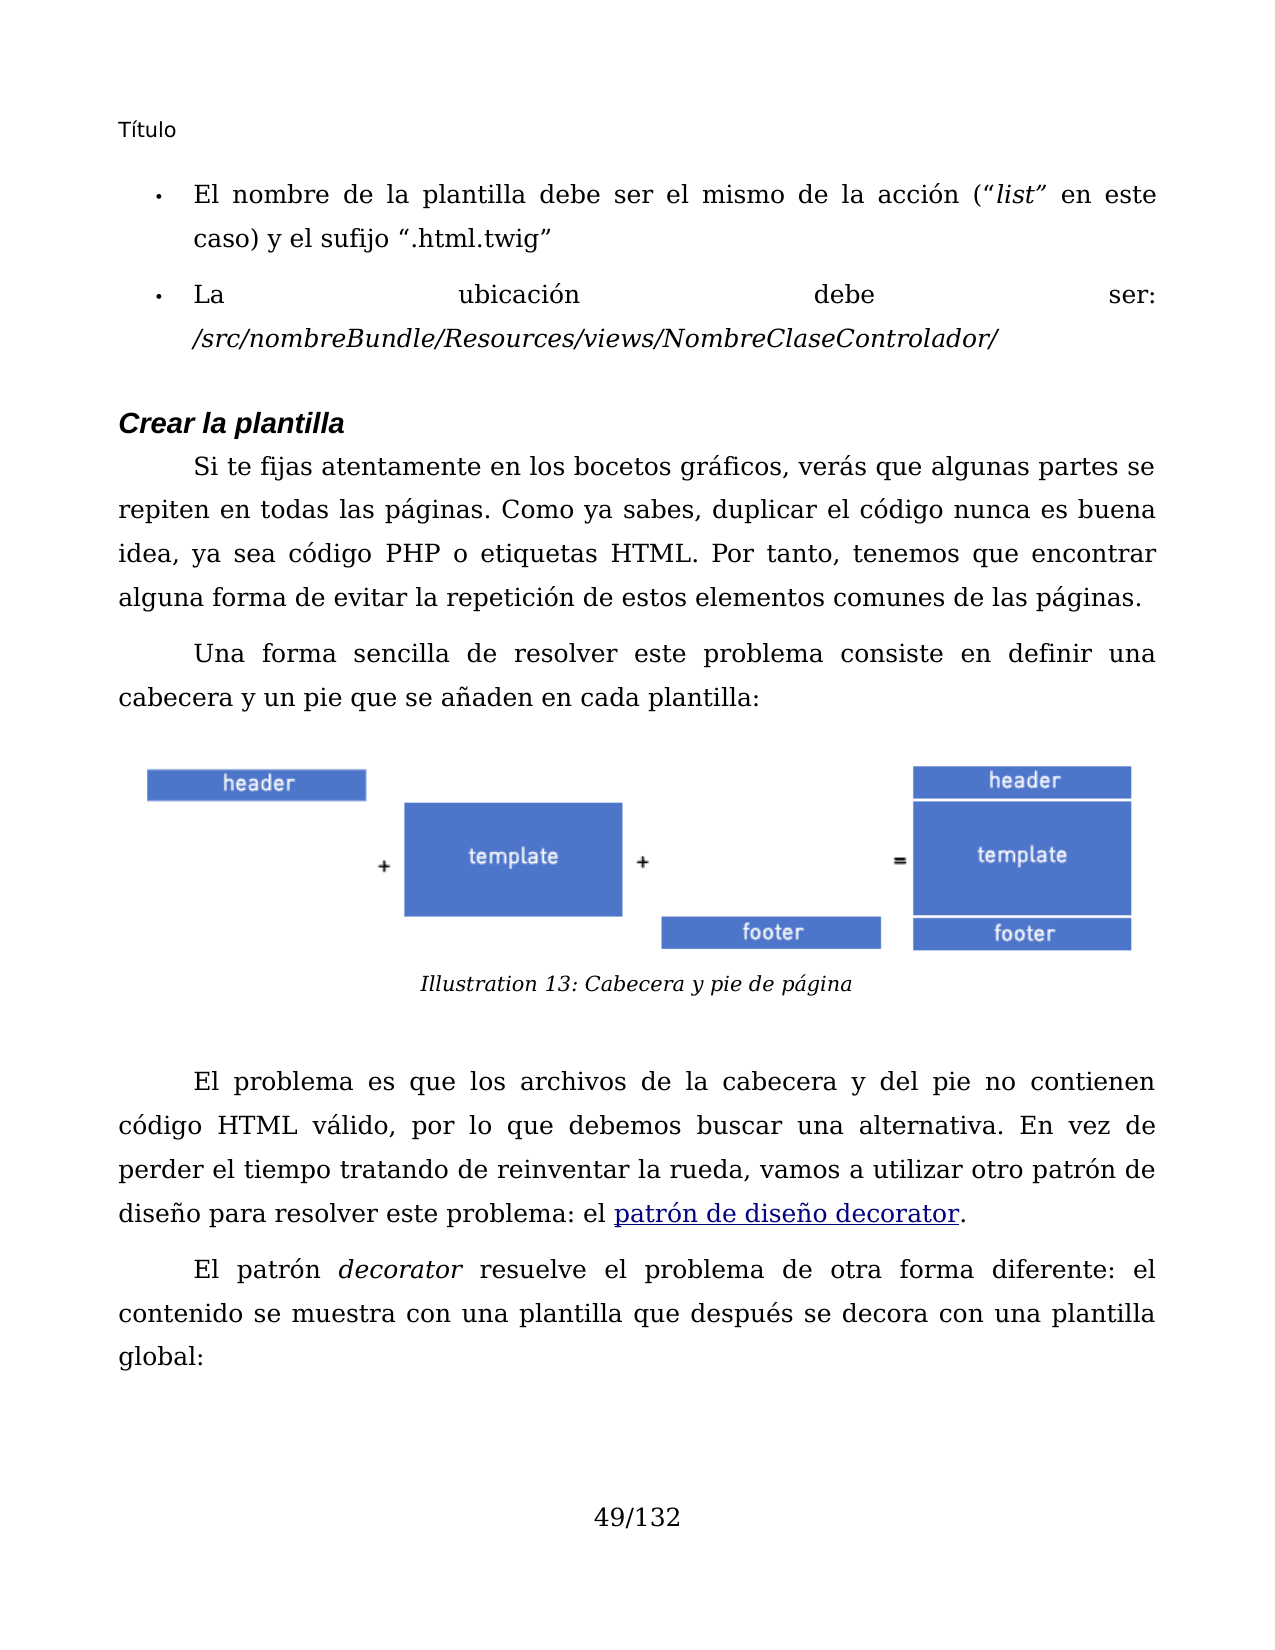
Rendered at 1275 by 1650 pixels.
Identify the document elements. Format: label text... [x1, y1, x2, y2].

text Una forma sencilla de resolver este problema consiste en definir una cabecera y un pie que se añaden en cada plantilla: [118, 639, 1157, 712]
list La ubicación debe ser: /src/nombreBundle/Resources/views/NombreClaseControlador/ [156, 281, 1157, 354]
text El problema es que los archivos de la cabecera y del pie no contienen código HTML válido, por lo que debemos buscar una alternativa. En vez de perder el tiempo tratando de reinventar la rueda, vamos a utilizar otro patrón de diseño para resolver este problema: el patrón de diseño decorator. [118, 1067, 1157, 1228]
picture [118, 751, 1158, 973]
text El patrón decorator resuelve el problema de otra forma diferente: el contenido se muestra con una plantilla que después se decora con una plantilla global: [118, 1255, 1157, 1372]
text Illustration 13: Cabecera y pie de página [118, 973, 1157, 997]
subtitle Crear la plantilla [118, 406, 1157, 439]
list El nombre de la plantilla debe ser el mismo de la acción (“list” en este caso) y el sufijo “.html.twig” [156, 181, 1157, 254]
text Si te fijas atentamente en los bocetos gráficos, verás que algunas partes se repiten en todas las páginas. Como ya sabes, duplicar el código nunca es buena idea, ya sea código PHP o etiquetas HTML. Por tanto, tenemos que encontrar alguna forma de evitar la repetición de estos elementos comunes de las páginas. [118, 452, 1157, 612]
